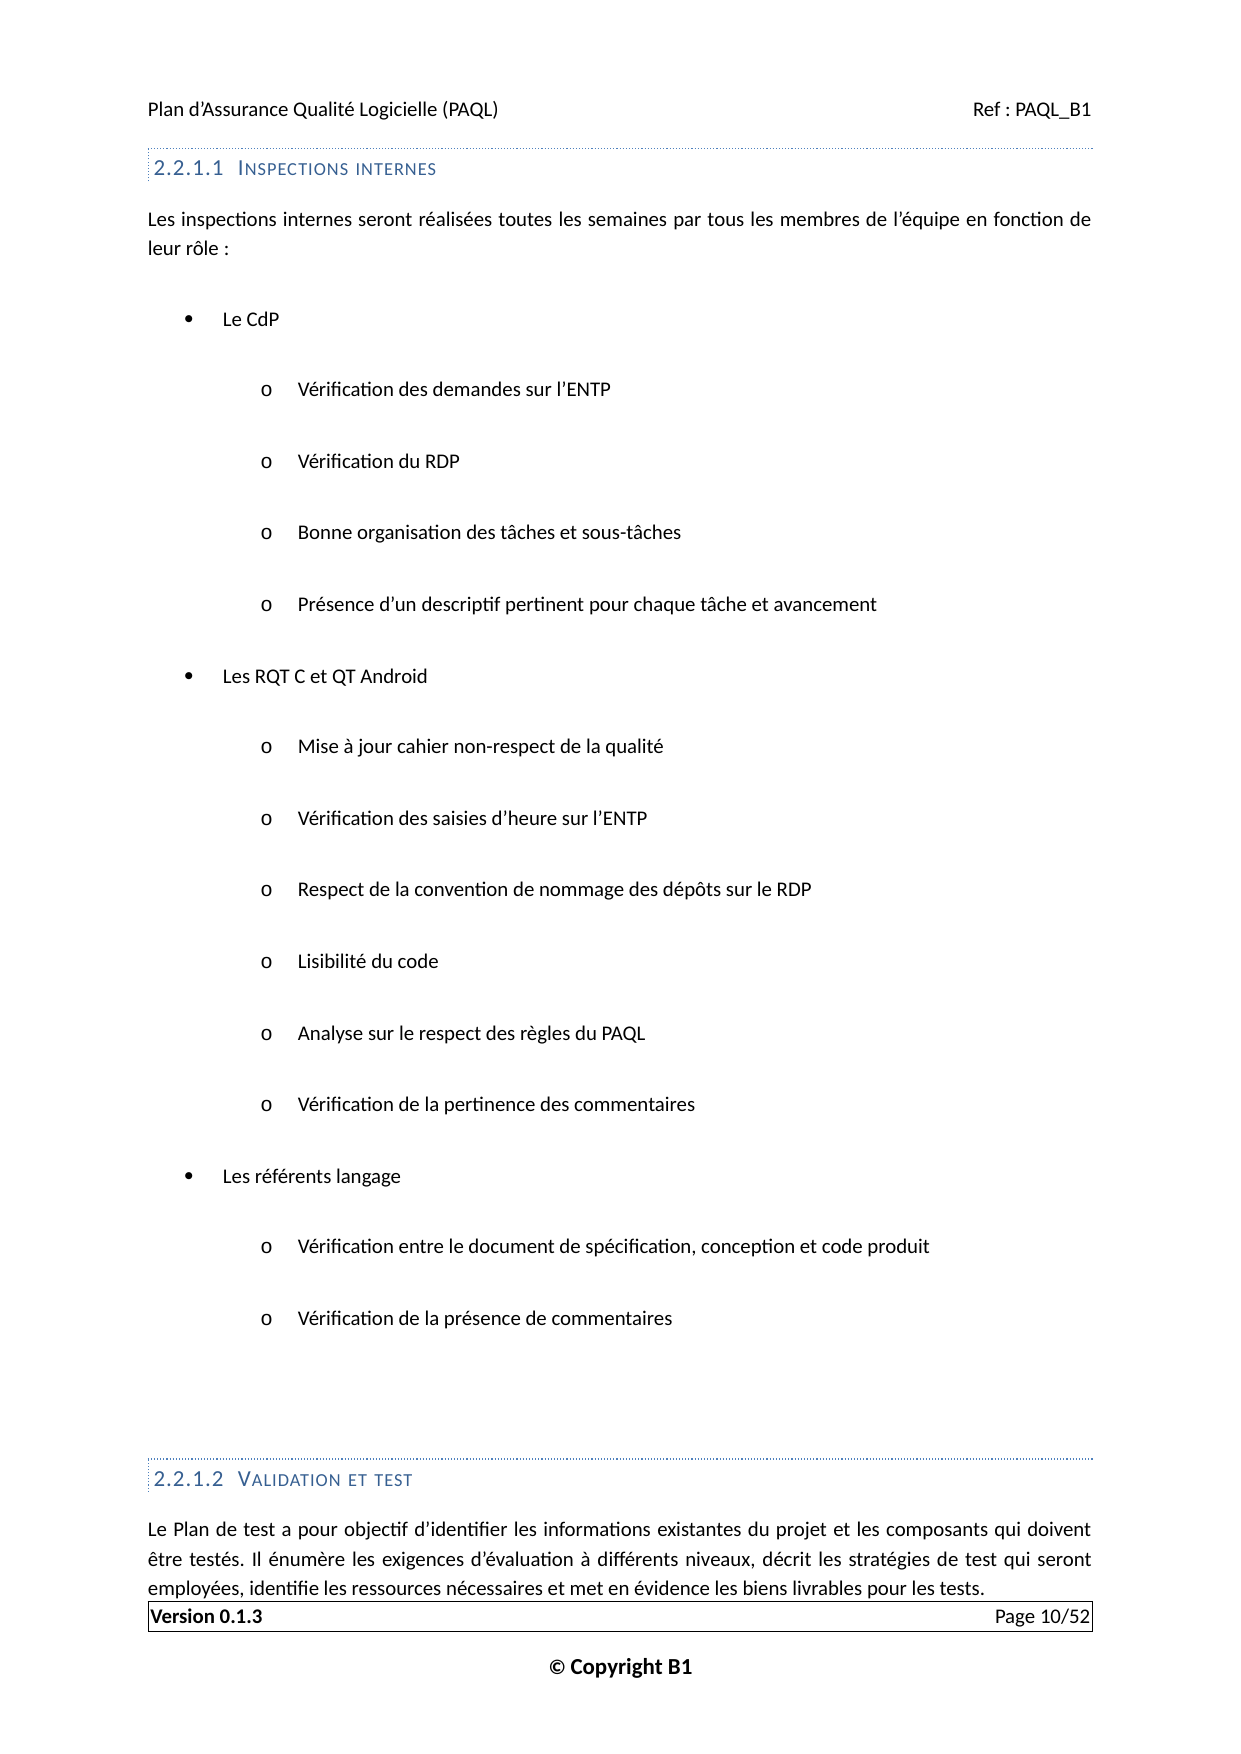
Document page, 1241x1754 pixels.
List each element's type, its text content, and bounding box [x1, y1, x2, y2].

text Les inspections internes seront réalisées toutes les semaines par tous les membres de l’équipe en fonction de leur rôle : [148, 206, 1093, 261]
text Le Plan de test a pour objectif d’identifier les informations existantes du projet et les composants qui doivent être testés. Il énumère les exigences d’évaluation à différents niveaux, décrit les stratégies de test qui seront employées, identifie les ressources nécessaires et met en évidence les biens livrables pour les tests. [148, 1517, 1093, 1600]
list Vérification des demandes sur l’ENTP [260, 376, 1093, 403]
list Validation et test [148, 1458, 1093, 1492]
list Les RQT C et QT Android [185, 663, 1093, 688]
list Vérification de la pertinence des commentaires [260, 1092, 1093, 1118]
list Lisibilité du code [260, 948, 1093, 975]
list Vérification de la présence de commentaires [260, 1305, 1093, 1332]
list Vérification entre le document de spécification, conception et code produit [260, 1234, 1093, 1260]
list Les référents langage [185, 1163, 1093, 1189]
list Analyse sur le respect des règles du PAQL [260, 1020, 1093, 1046]
list Respect de la convention de nommage des dépôts sur le RDP [260, 877, 1093, 903]
list Présence d’un descriptif pertinent pour chaque tâche et avancement [260, 591, 1093, 618]
list Le CdP [185, 306, 1093, 331]
list Vérification du RDP [260, 448, 1093, 474]
list Bonne organisation des tâches et sous-tâches [260, 519, 1093, 546]
list Inspections internes [148, 148, 1093, 181]
list Vérification des saisies d’heure sur l’ENTP [260, 805, 1093, 831]
list Mise à jour cahier non-respect de la qualité [260, 733, 1093, 760]
